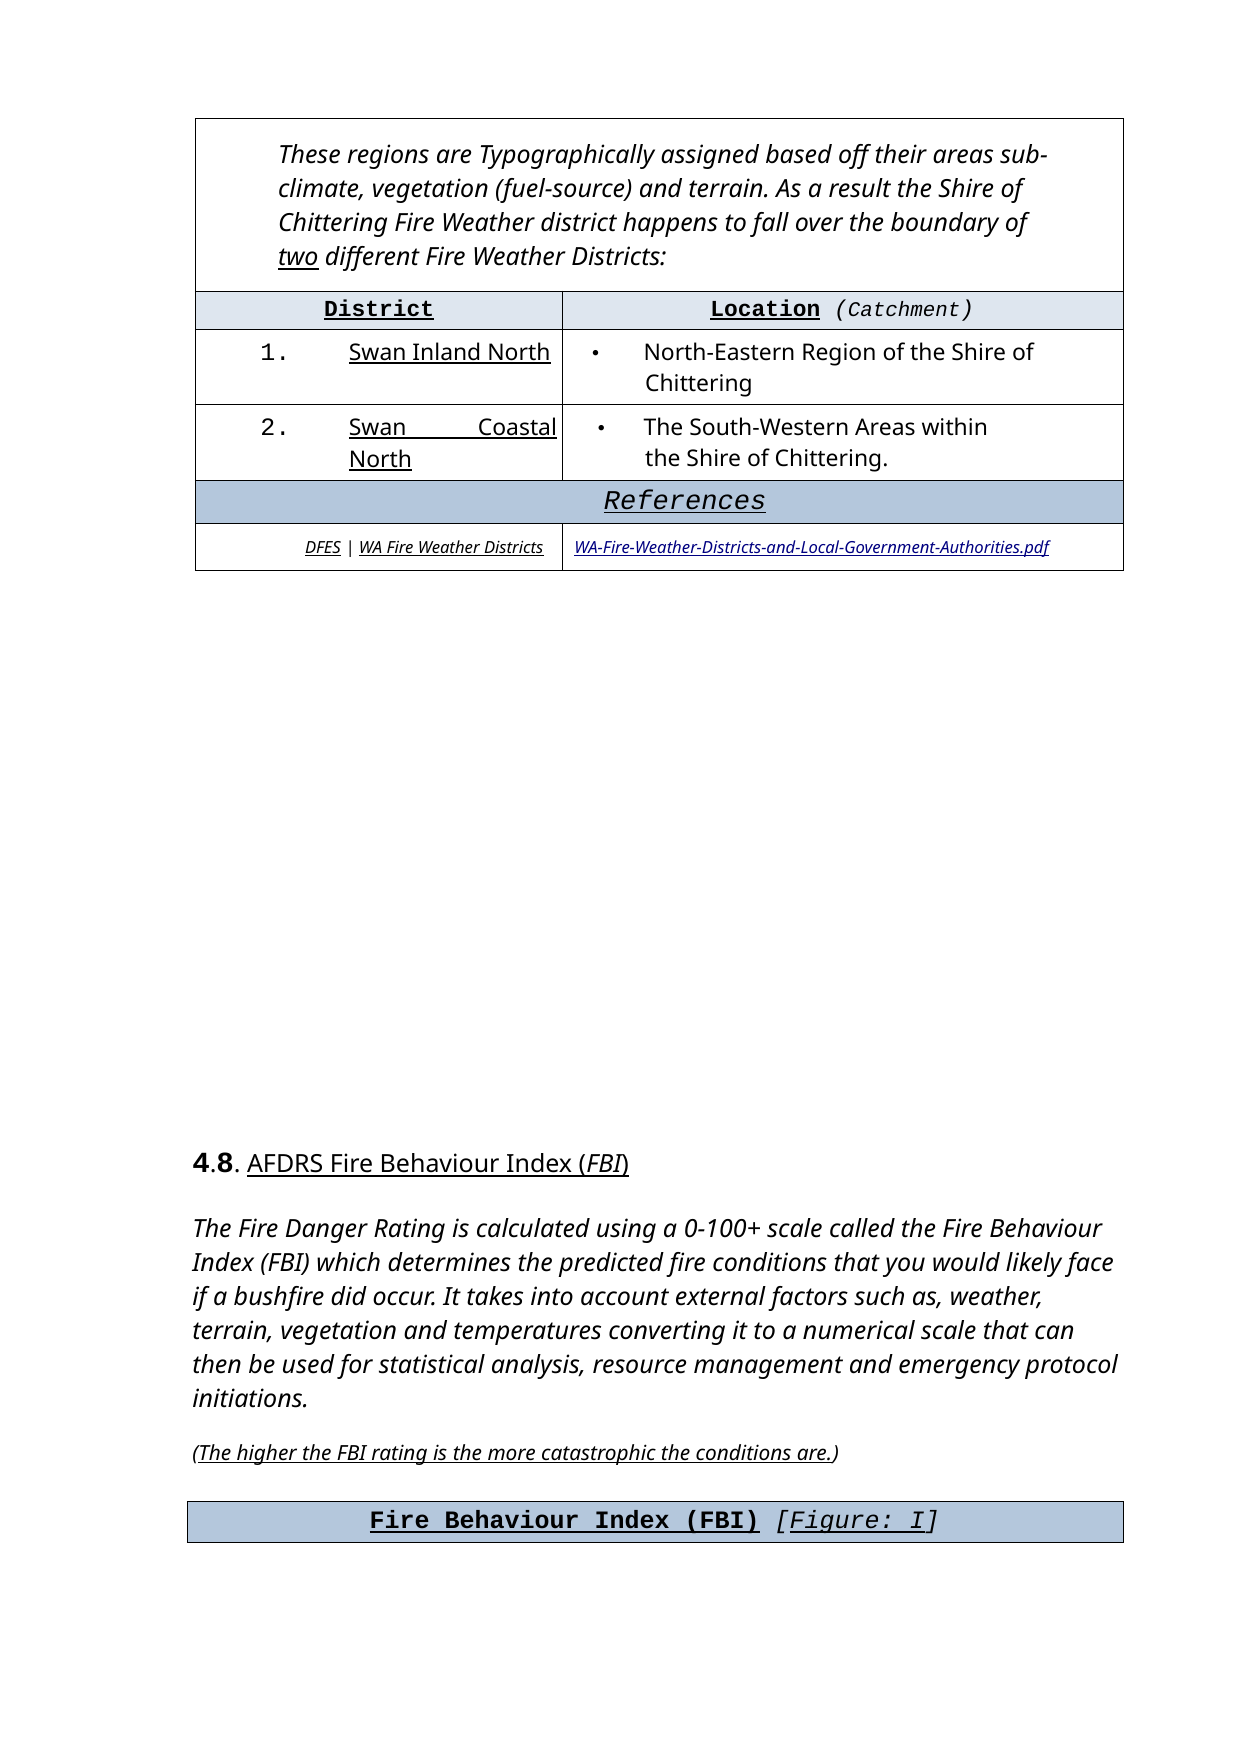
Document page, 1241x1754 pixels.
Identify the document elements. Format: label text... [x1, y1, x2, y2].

table_cell North-Eastern Region of the Shire of Chittering [563, 330, 1123, 404]
text (The higher the FBI rating is the more catastrophic the conditions are.) [192, 1438, 1122, 1466]
table_cell References [196, 481, 1123, 523]
table_cell District [196, 292, 562, 329]
table_cell The South-Western Areas within the Shire of Chittering. [563, 405, 1123, 480]
table_cell DFES | WA Fire Weather Districts [196, 524, 562, 570]
table_cell These regions are Typographically assigned based off their areas sub-climate, vegetation (fuel-source) and terrain. As a result the Shire of Chittering Fire Weather district happens to fall over the boundary of two different Fire Weather Districts: [196, 119, 1123, 291]
table_cell Swan Inland North [196, 330, 562, 404]
table_header Fire Behaviour Index (FBI) [Figure: I] [188, 1502, 1123, 1542]
table_cell Location (Catchment) [563, 292, 1123, 329]
text 4.8. AFDRS Fire Behaviour Index (FBI) [192, 1146, 1122, 1182]
table_cell Swan Coastal North [196, 405, 562, 480]
table_cell WA-Fire-Weather-Districts-and-Local-Government-Authorities.pdf [563, 524, 1123, 570]
text The Fire Danger Rating is calculated using a 0-100+ scale called the Fire Behaviour Index (FBI) which determines the predicted fire conditions that you would likely face if a bushfire did occur. It takes into account external factors such as, weather, terrain, vegetation and temperatures converting it to a numerical scale that can then be used for statistical analysis, resource management and emergency protocol initiations. [192, 1210, 1122, 1415]
